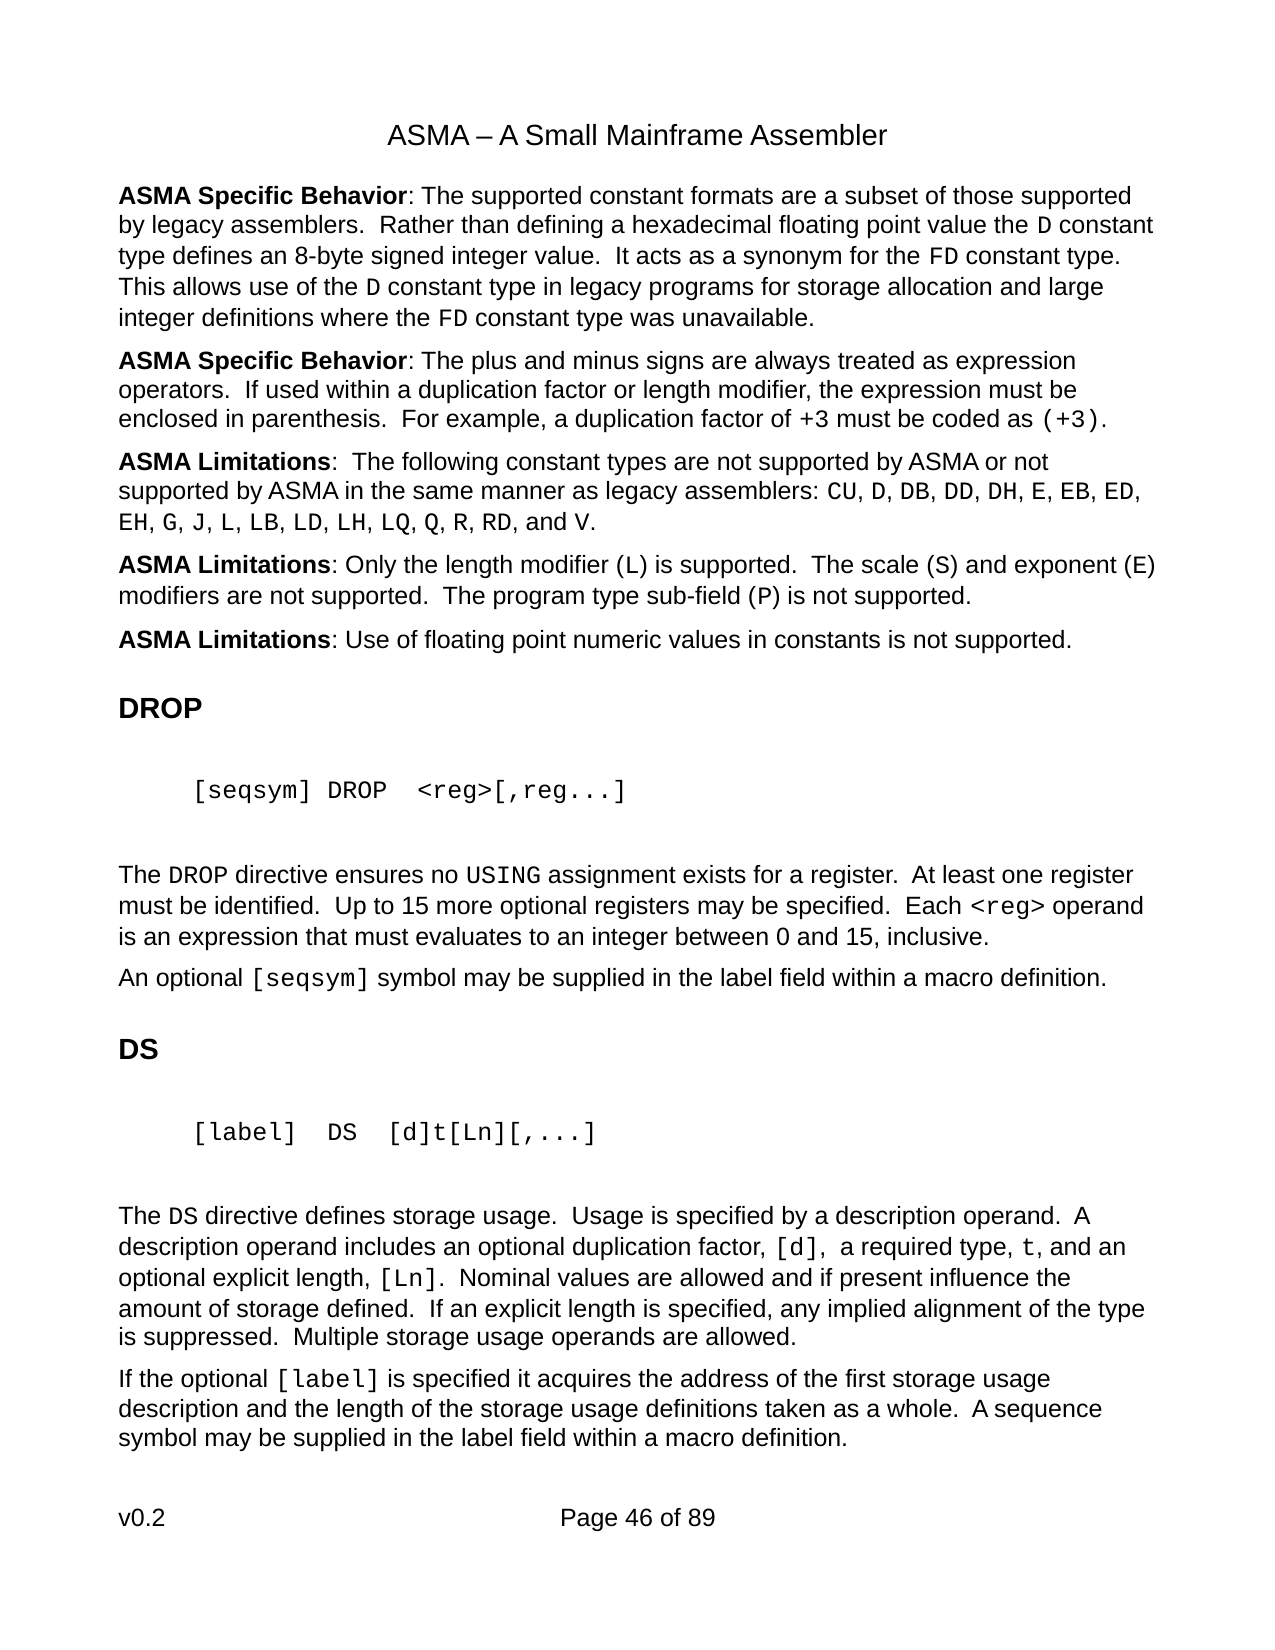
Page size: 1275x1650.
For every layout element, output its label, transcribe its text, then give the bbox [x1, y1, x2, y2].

text ASMA Limitations: The following constant types are not supported by ASMA or not supported by ASMA in the same manner as legacy assemblers: CU, D, DB, DD, DH, E, EB, ED, EH, G, J, L, LB, LD, LH, LQ, Q, R, RD, and V. [118, 447, 1157, 538]
text The DS directive defines storage usage. Usage is specified by a description operand. A description operand includes an optional duplication factor, [d], a required type, t, and an optional explicit length, [Ln]. Nominal values are allowed and if present influence the amount of storage defined. If an explicit length is specified, any implied alignment of the type is suppressed. Multiple storage usage operands are allowed. [118, 1201, 1157, 1351]
text If the optional [label] is specified it acquires the address of the first storage usage description and the length of the storage usage definitions taken as a whole. A sequence symbol may be supplied in the label field within a macro definition. [118, 1363, 1157, 1452]
text ASMA Limitations: Only the length modifier (L) is supported. The scale (S) and exponent (E) modifiers are not supported. The program type sub-field (P) is not supported. [118, 550, 1157, 612]
text ASMA Specific Behavior: The plus and minus signs are always treated as expression operators. If used within a duplication factor or length modifier, the expression must be enclosed in parenthesis. For example, a duplication factor of +3 must be coded as (+3). [118, 346, 1157, 434]
text [seqsym] DROP <reg>[,reg...] [192, 778, 1157, 806]
subtitle DROP [118, 691, 1157, 724]
subtitle DS [118, 1032, 1157, 1065]
text [label] DS [d]t[Ln][,...] [192, 1119, 1157, 1147]
text ASMA Limitations: Use of floating point numeric values in constants is not supported. [118, 624, 1157, 653]
text The DROP directive ensures no USING assignment exists for a register. At least one register must be identified. Up to 15 more optional registers may be specified. Each <reg> operand is an expression that must evaluates to an integer between 0 and 15, inclusive. [118, 860, 1157, 951]
text An optional [seqsym] symbol may be supplied in the label field within a macro definition. [118, 963, 1157, 994]
text ASMA Specific Behavior: The supported constant formats are a subset of those supported by legacy assemblers. Rather than defining a hexadecimal floating point value the D constant type defines an 8-byte signed integer value. It acts as a synonym for the FD constant type. This allows use of the D constant type in legacy programs for storage allocation and large integer definitions where the FD constant type was unavailable. [118, 181, 1157, 334]
